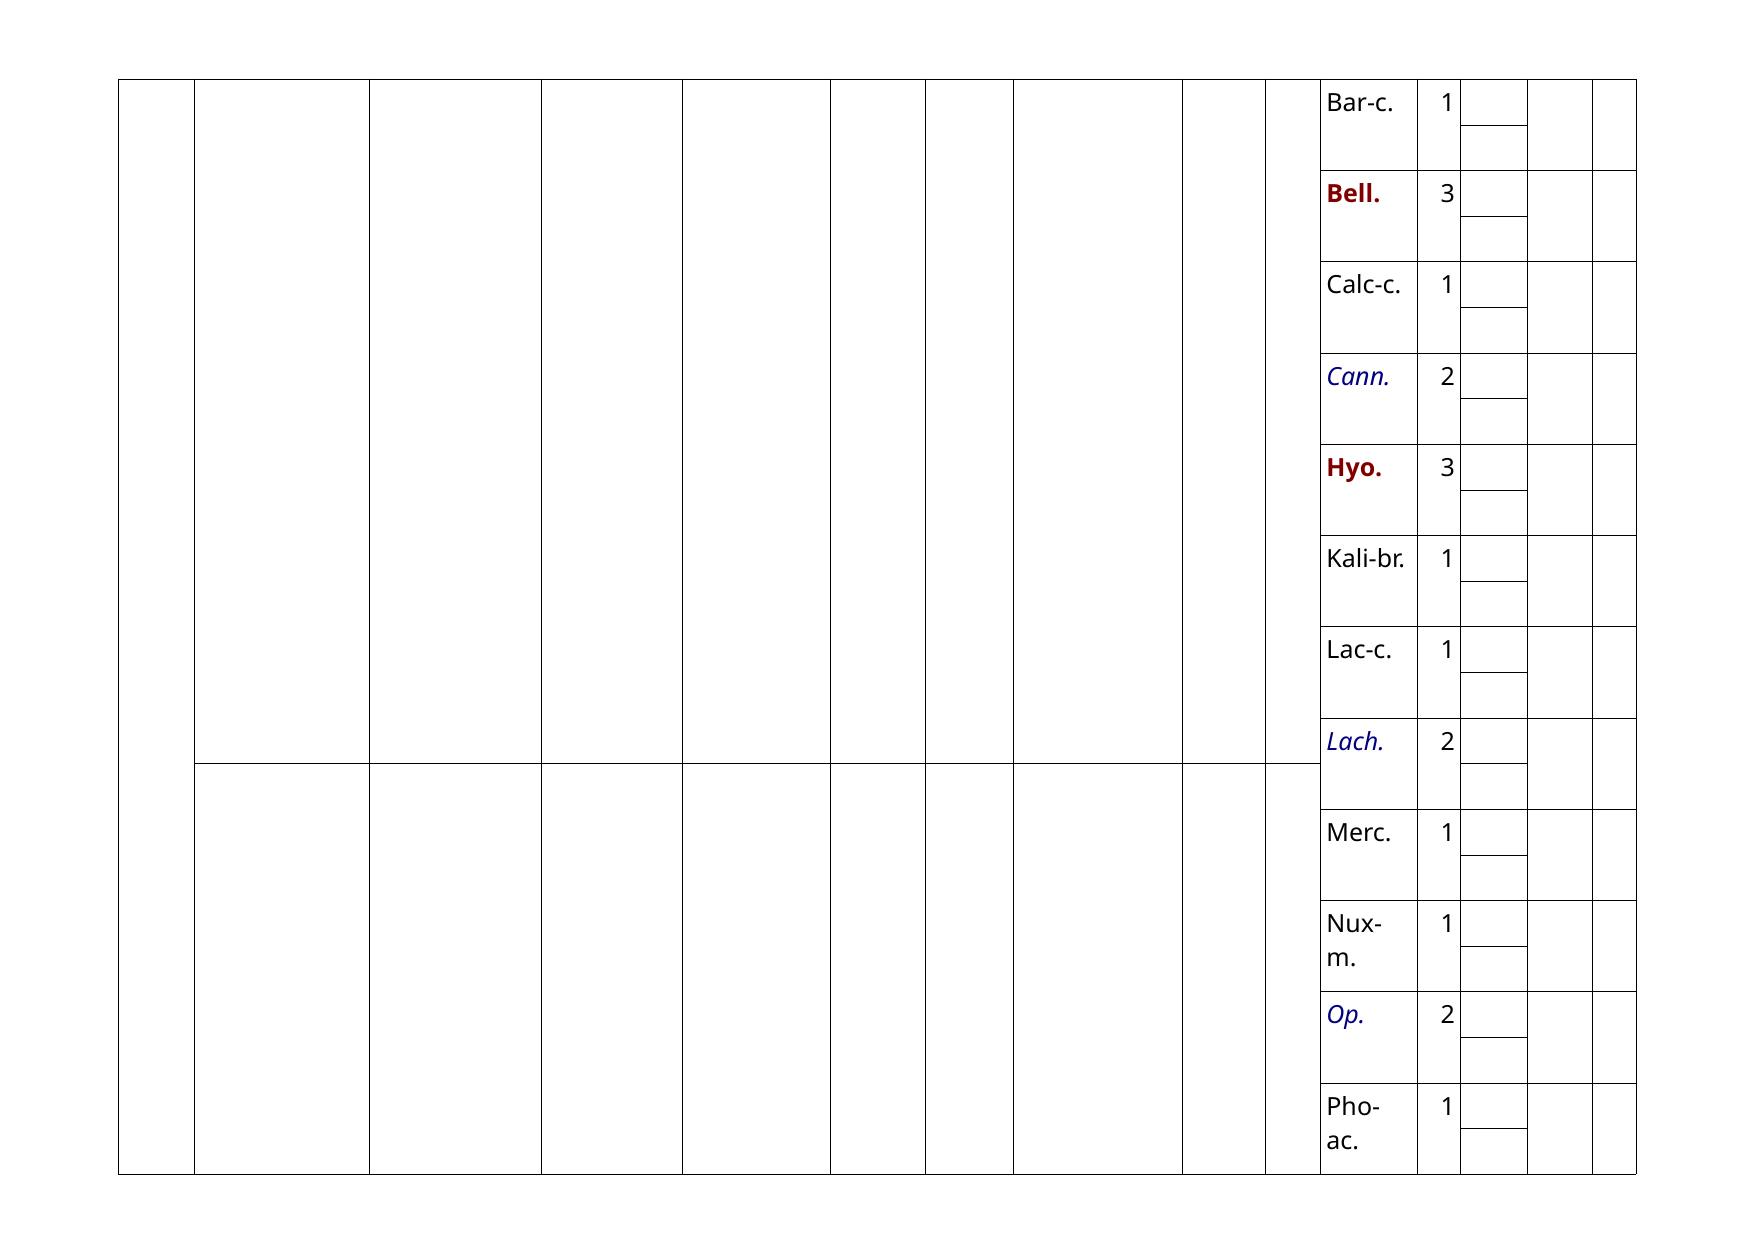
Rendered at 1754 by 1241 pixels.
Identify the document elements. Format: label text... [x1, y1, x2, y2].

table_cell [1593, 901, 1636, 991]
table_cell [1528, 262, 1592, 353]
table_cell [1461, 1129, 1527, 1174]
table_cell [1593, 445, 1636, 535]
table_cell [195, 80, 369, 763]
table_cell [195, 764, 369, 1174]
table_cell [831, 80, 925, 763]
table_cell [1461, 719, 1527, 763]
table_cell Hyo. [1321, 445, 1417, 535]
table_cell [1014, 764, 1182, 1174]
table_cell [1593, 171, 1636, 261]
table_cell [119, 80, 194, 1174]
table_cell [1461, 262, 1527, 307]
table_cell [1461, 399, 1527, 444]
table_cell [1266, 80, 1320, 763]
table_cell [1593, 262, 1636, 353]
table_cell [1461, 1038, 1527, 1083]
table_cell [1528, 171, 1592, 261]
table_cell 1 [1418, 627, 1460, 718]
table_cell [1461, 947, 1527, 991]
table_cell 1 [1418, 1084, 1460, 1174]
table_cell [1461, 901, 1527, 946]
table_cell [1461, 536, 1527, 581]
table_cell 2 [1418, 719, 1460, 809]
table_cell [1183, 80, 1265, 763]
table_cell [1461, 126, 1527, 170]
table_cell Lach. [1321, 719, 1417, 809]
table_cell [1461, 856, 1527, 900]
table_cell [1528, 536, 1592, 626]
table_cell Nux-m. [1321, 901, 1417, 991]
table_cell [1528, 719, 1592, 809]
table_cell [1593, 810, 1636, 900]
table_cell [1593, 80, 1636, 170]
table_cell [1014, 80, 1182, 763]
table_cell Op. [1321, 992, 1417, 1083]
table_cell Merc. [1321, 810, 1417, 900]
table_cell 1 [1418, 536, 1460, 626]
table_cell [370, 764, 541, 1174]
table_cell [1528, 627, 1592, 718]
table_cell 1 [1418, 810, 1460, 900]
table_cell [1528, 80, 1592, 170]
table_cell Bell. [1321, 171, 1417, 261]
table_cell [1461, 1084, 1527, 1128]
table_cell [1528, 810, 1592, 900]
table_cell [1461, 627, 1527, 672]
table_cell [1461, 582, 1527, 626]
table_cell 3 [1418, 171, 1460, 261]
table_cell [1461, 673, 1527, 718]
table_cell [926, 80, 1013, 763]
table_cell [1528, 354, 1592, 444]
table_cell 1 [1418, 262, 1460, 353]
table_cell [1593, 627, 1636, 718]
table_cell 1 [1418, 80, 1460, 170]
table_cell [1461, 354, 1527, 398]
table_cell Pho-ac. [1321, 1084, 1417, 1174]
table_cell [1593, 719, 1636, 809]
table_cell 1 [1418, 901, 1460, 991]
table_cell [1266, 764, 1320, 1174]
table_cell [1593, 1084, 1636, 1174]
table_cell [1528, 901, 1592, 991]
table_cell Kali-br. [1321, 536, 1417, 626]
table_cell [1183, 764, 1265, 1174]
table_cell [831, 764, 925, 1174]
table_cell [1593, 354, 1636, 444]
table_cell [1461, 80, 1527, 124]
table_cell [542, 80, 682, 763]
table_cell Bar-c. [1321, 80, 1417, 170]
table_cell [1593, 536, 1636, 626]
table_cell Lac-c. [1321, 627, 1417, 718]
table_cell [1461, 810, 1527, 854]
table_cell Calc-c. [1321, 262, 1417, 353]
table_cell [1593, 992, 1636, 1083]
table_cell [1528, 992, 1592, 1083]
table_cell 2 [1418, 354, 1460, 444]
table_cell 3 [1418, 445, 1460, 535]
table_cell 2 [1418, 992, 1460, 1083]
table_cell [1461, 445, 1527, 489]
table_cell [370, 80, 541, 763]
table_cell [926, 764, 1013, 1174]
table_cell Cann. [1321, 354, 1417, 444]
table_cell [1461, 217, 1527, 261]
table_cell [683, 80, 830, 763]
table_cell [1461, 308, 1527, 353]
table_cell [1461, 171, 1527, 216]
table_cell [542, 764, 682, 1174]
table_cell [1461, 491, 1527, 535]
table_cell [683, 764, 830, 1174]
table_cell [1528, 1084, 1592, 1174]
table_cell [1461, 992, 1527, 1037]
table_cell [1461, 764, 1527, 809]
table_cell [1528, 445, 1592, 535]
